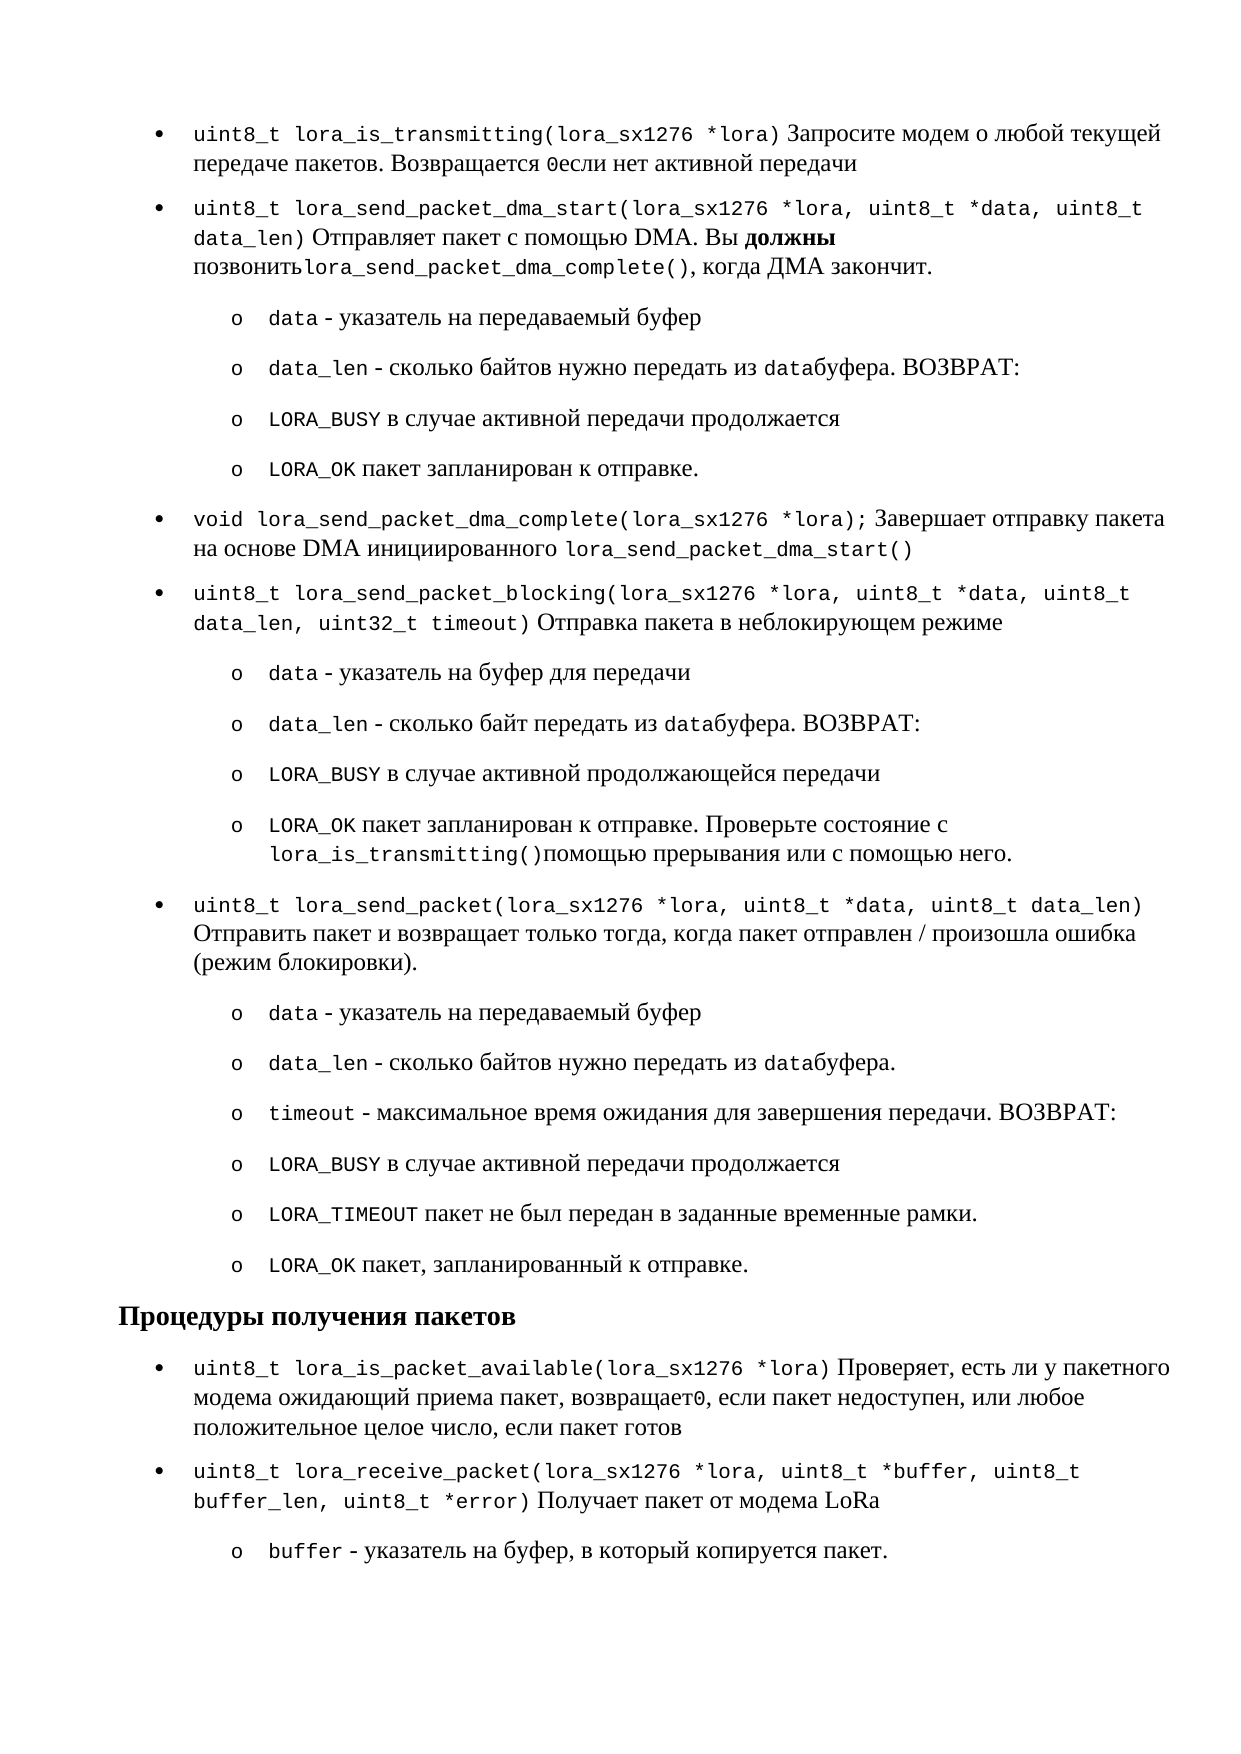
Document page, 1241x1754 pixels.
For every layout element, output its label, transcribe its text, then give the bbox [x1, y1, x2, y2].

list uint8_t lora_send_packet_blocking(lora_sx1276 *lora, uint8_t *data, uint8_t data_len, uint32_t timeout) Отправка пакета в неблокирующем режиме [156, 583, 1187, 637]
list data_len - сколько байтов нужно передать из dataбуфера. [231, 1047, 1187, 1077]
list uint8_t lora_is_transmitting(lora_sx1276 *lora) Запросите модем о любой текущей передаче пакетов. Возвращается 0если нет активной передачи [156, 118, 1187, 177]
list data - указатель на передаваемый буфер [231, 997, 1187, 1026]
list data_len - сколько байтов нужно передать из dataбуфера. ВОЗВРАТ: [231, 352, 1187, 382]
list buffer - указатель на буфер, в который копируется пакет. [231, 1535, 1187, 1565]
list LORA_BUSY в случае активной передачи продолжается [231, 1148, 1187, 1177]
list data_len - сколько байт передать из dataбуфера. ВОЗВРАТ: [231, 708, 1187, 737]
list LORA_TIMEOUT пакет не был передан в заданные временные рамки. [231, 1198, 1187, 1228]
list uint8_t lora_send_packet_dma_start(lora_sx1276 *lora, uint8_t *data, uint8_t data_len) Отправляет пакет с помощью DMA. Вы должны позвонитьlora_send_packet_dma_complete(), когда ДМА закончит. [156, 198, 1187, 281]
list LORA_BUSY в случае активной передачи продолжается [231, 403, 1187, 432]
list data - указатель на передаваемый буфер [231, 302, 1187, 331]
list timeout - максимальное время ожидания для завершения передачи. ВОЗВРАТ: [231, 1097, 1187, 1127]
list uint8_t lora_is_packet_available(lora_sx1276 *lora) Проверяет, есть ли у пакетного модема ожидающий приема пакет, возвращает0, если пакет недоступен, или любое положительное целое число, если пакет готов [156, 1352, 1187, 1440]
list LORA_OK пакет запланирован к отправке. [231, 453, 1187, 483]
list LORA_OK пакет, запланированный к отправке. [231, 1249, 1187, 1278]
list LORA_BUSY в случае активной продолжающейся передачи [231, 758, 1187, 788]
list data - указатель на буфер для передачи [231, 657, 1187, 687]
list LORA_OK пакет запланирован к отправке. Проверьте состояние с lora_is_transmitting()помощью прерывания или с помощью него. [231, 809, 1187, 868]
list void lora_send_packet_dma_complete(lora_sx1276 *lora); Завершает отправку пакета на основе DMA инициированного lora_send_packet_dma_start() [156, 503, 1187, 563]
text Процедуры получения пакетов [118, 1299, 1187, 1332]
list uint8_t lora_send_packet(lora_sx1276 *lora, uint8_t *data, uint8_t data_len) Отправить пакет и возвращает только тогда, когда пакет отправлен / произошла ошибка (режим блокировки). [156, 889, 1187, 976]
list uint8_t lora_receive_packet(lora_sx1276 *lora, uint8_t *buffer, uint8_t buffer_len, uint8_t *error) Получает пакет от модема LoRa [156, 1461, 1187, 1514]
